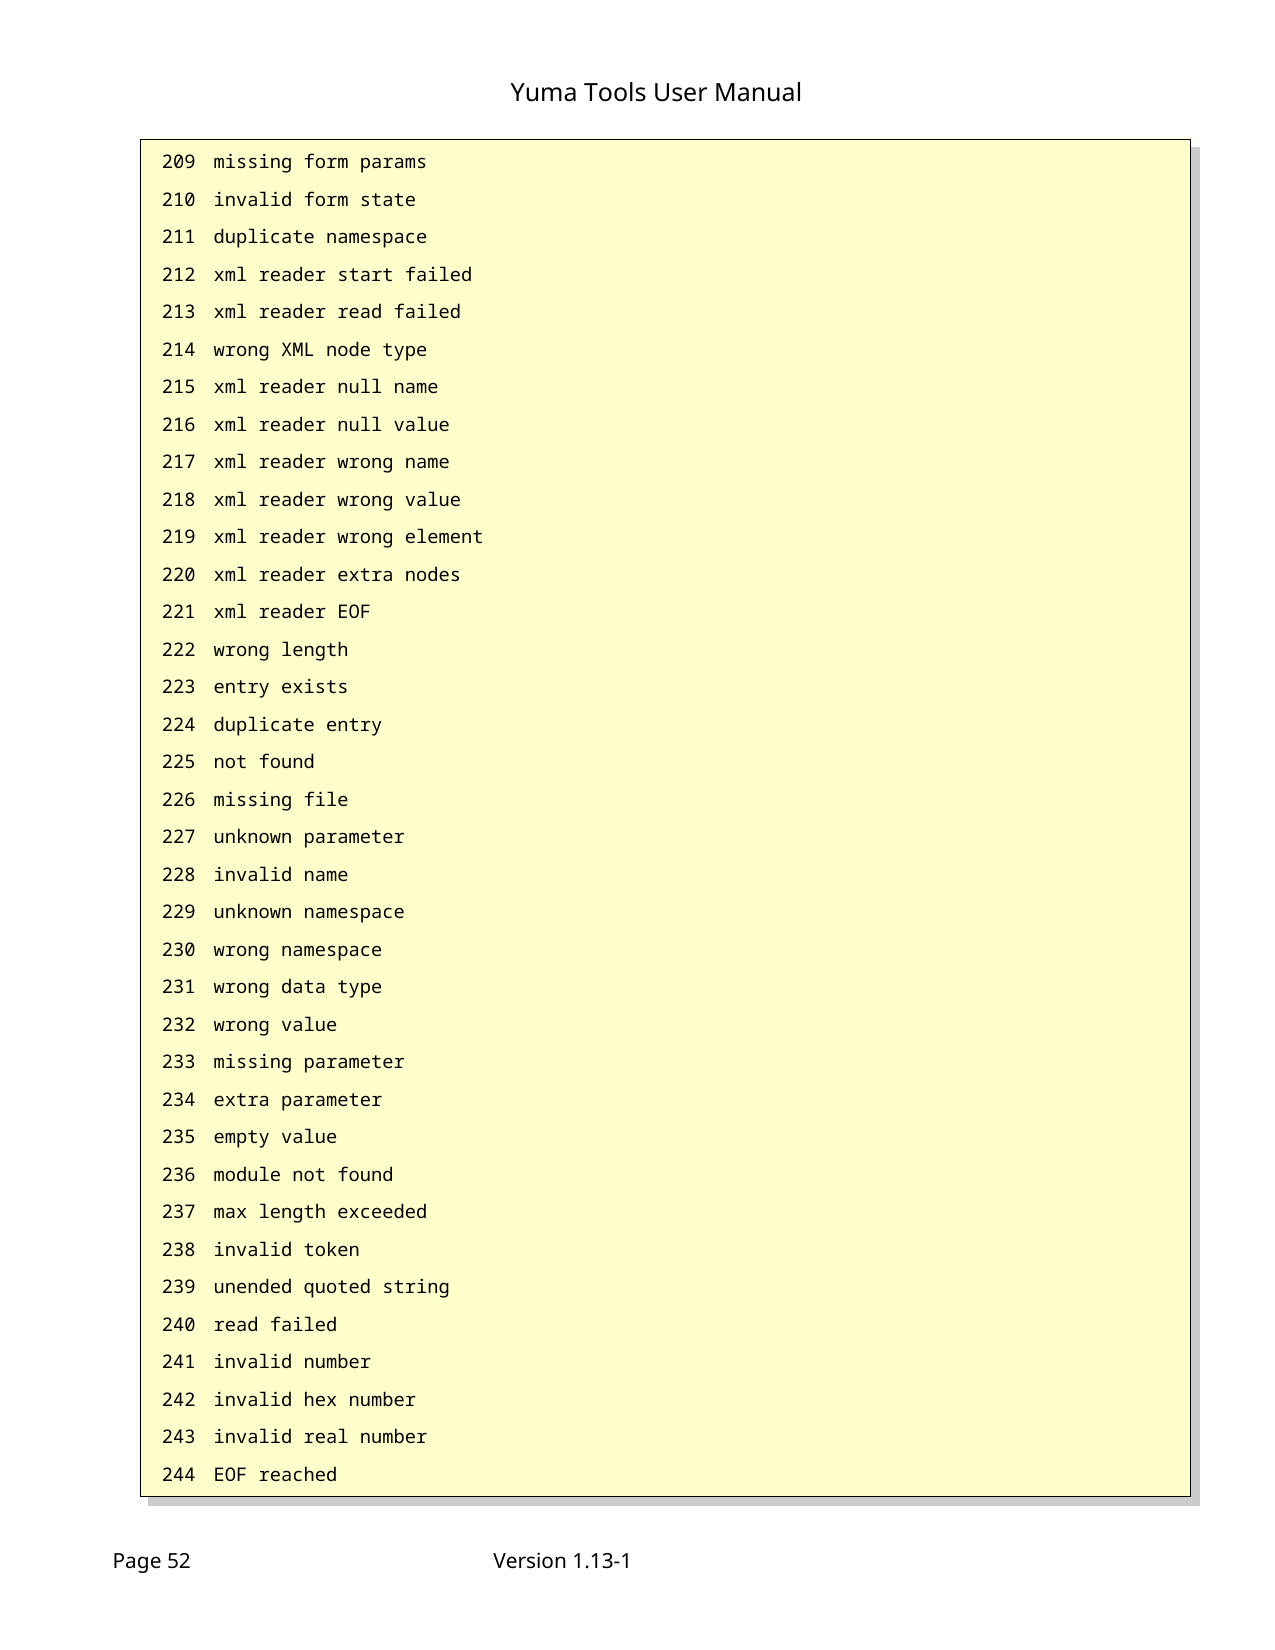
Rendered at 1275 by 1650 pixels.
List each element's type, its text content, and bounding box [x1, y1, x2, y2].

text 216 xml reader null value [141, 401, 1190, 437]
text 217 xml reader wrong name [141, 438, 1190, 474]
text 218 xml reader wrong value [141, 476, 1190, 512]
text 242 invalid hex number [141, 1376, 1190, 1412]
text 214 wrong XML node type [141, 326, 1190, 362]
text 237 max length exceeded [141, 1188, 1190, 1224]
text 226 missing file [141, 776, 1190, 812]
text 222 wrong length [141, 626, 1190, 662]
text 210 invalid form state [141, 176, 1190, 212]
text 221 xml reader EOF [141, 588, 1190, 624]
text 209 missing form params [141, 140, 1190, 174]
text 229 unknown namespace [141, 888, 1190, 924]
text 220 xml reader extra nodes [141, 551, 1190, 587]
text 234 extra parameter [141, 1076, 1190, 1112]
text 211 duplicate namespace [141, 213, 1190, 249]
text 223 entry exists [141, 663, 1190, 699]
text 238 invalid token [141, 1226, 1190, 1262]
text 231 wrong data type [141, 963, 1190, 999]
text 224 duplicate entry [141, 701, 1190, 737]
text 233 missing parameter [141, 1038, 1190, 1074]
text 240 read failed [141, 1301, 1190, 1337]
text 228 invalid name [141, 851, 1190, 887]
text 212 xml reader start failed [141, 251, 1190, 287]
text 215 xml reader null name [141, 363, 1190, 399]
text 227 unknown parameter [141, 813, 1190, 849]
text 243 invalid real number [141, 1413, 1190, 1449]
text 232 wrong value [141, 1001, 1190, 1037]
text 244 EOF reached [141, 1451, 1190, 1496]
text 235 empty value [141, 1113, 1190, 1149]
text 239 unended quoted string [141, 1263, 1190, 1299]
text 241 invalid number [141, 1338, 1190, 1374]
text 225 not found [141, 738, 1190, 774]
text 230 wrong namespace [141, 926, 1190, 962]
text 219 xml reader wrong element [141, 513, 1190, 549]
text 236 module not found [141, 1151, 1190, 1187]
text 213 xml reader read failed [141, 288, 1190, 324]
